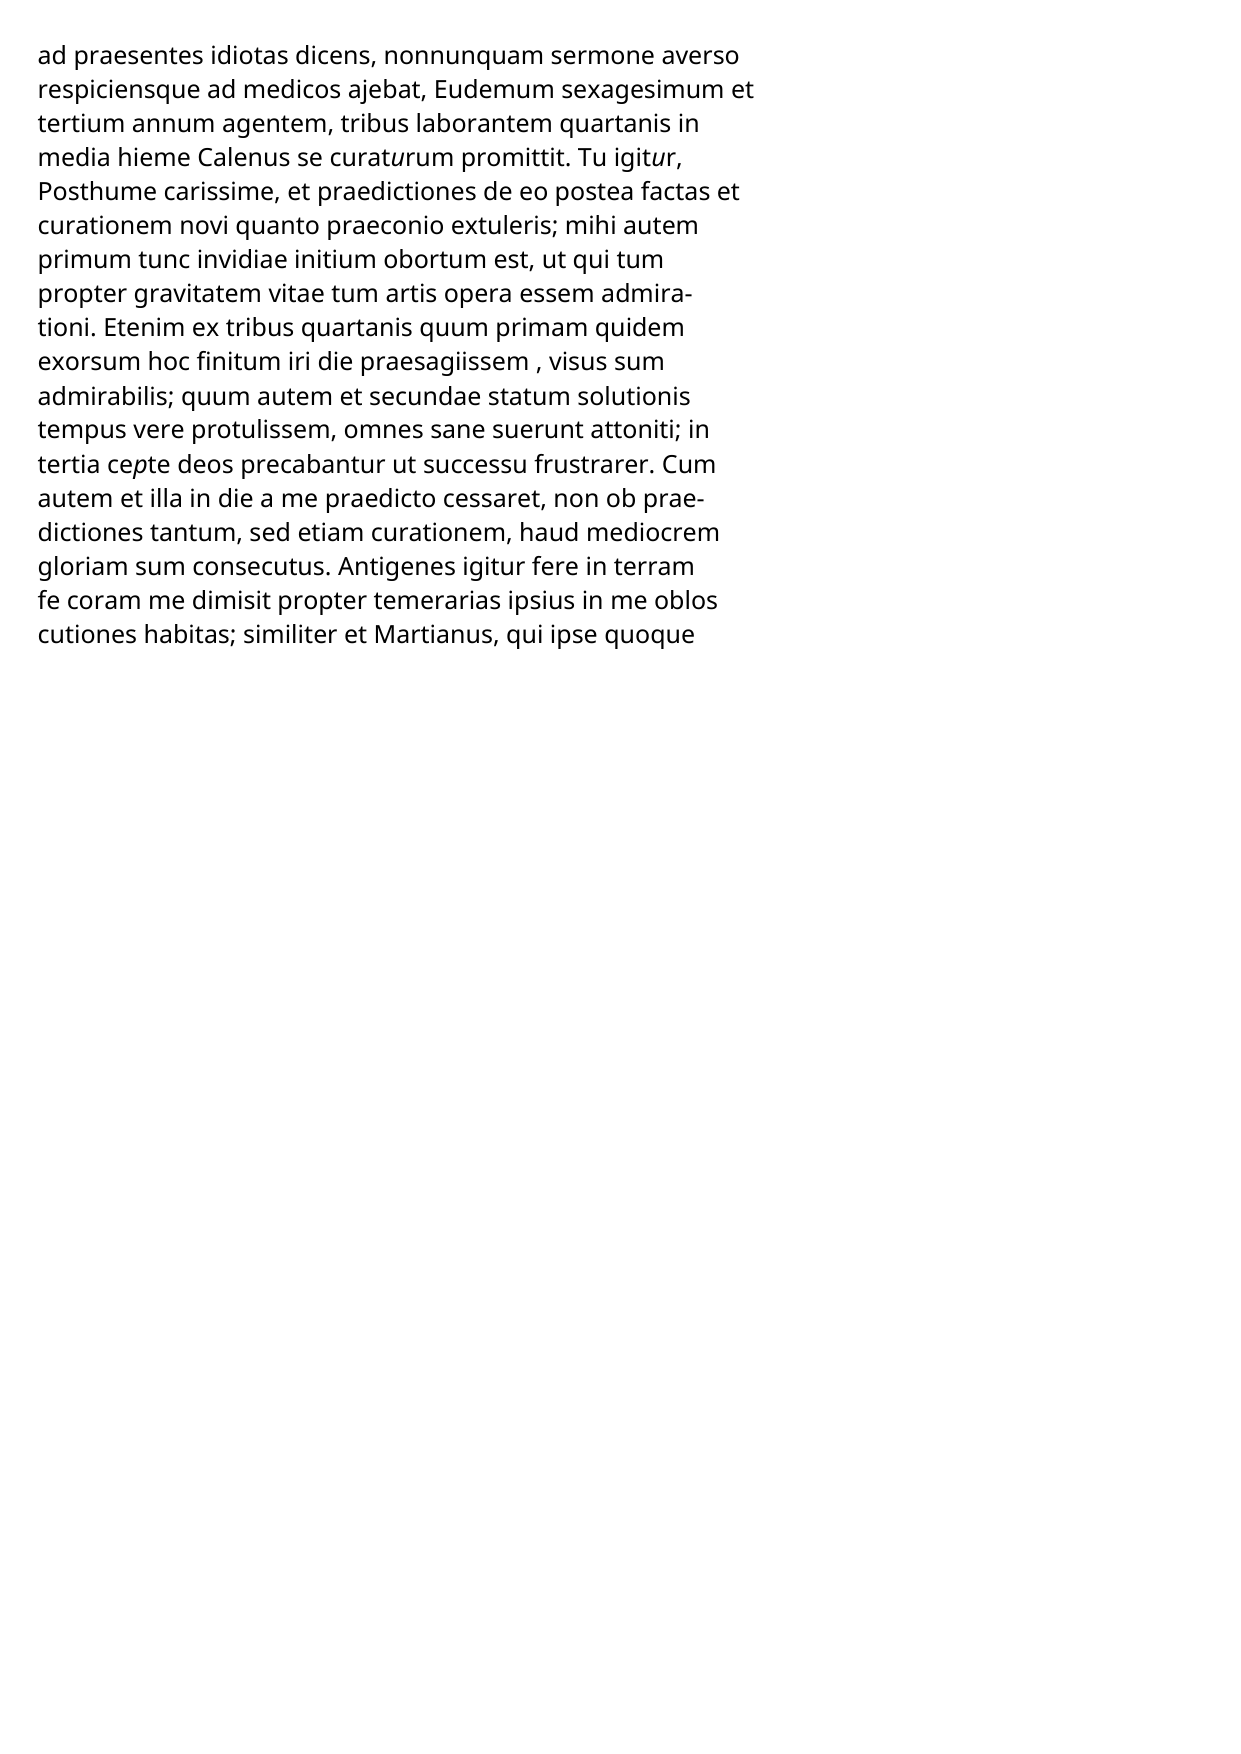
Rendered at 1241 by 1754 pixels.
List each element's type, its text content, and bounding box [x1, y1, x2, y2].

text ad praesentes idiotas dicens, nonnunquam sermone averso respiciensque ad medicos ajebat, Eudemum sexagesimum et tertium annum agentem, tribus laborantem quartanis in media hieme Calenus se curaturum promittit. Tu igitur, Posthume carissime, et praedictiones de eo postea factas et curationem novi quanto praeconio extuleris; mihi autem primum tunc invidiae initium obortum est, ut qui tum propter gravitatem vitae tum artis opera essem admira- tioni. Etenim ex tribus quartanis quum primam quidem exorsum hoc finitum iri die praesagiissem , visus sum admirabilis; quum autem et secundae statum solutionis tempus vere protulissem, omnes sane suerunt attoniti; in tertia cepte deos precabantur ut successu frustrarer. Cum autem et illa in die a me praedicto cessaret, non ob prae- dictiones tantum, sed etiam curationem, haud mediocrem gloriam sum consecutus. Antigenes igitur fere in terram fe coram me dimisit propter temerarias ipsius in me oblos cutiones habitas; similiter et Martianus, qui ipse quoque [37, 37, 1203, 651]
